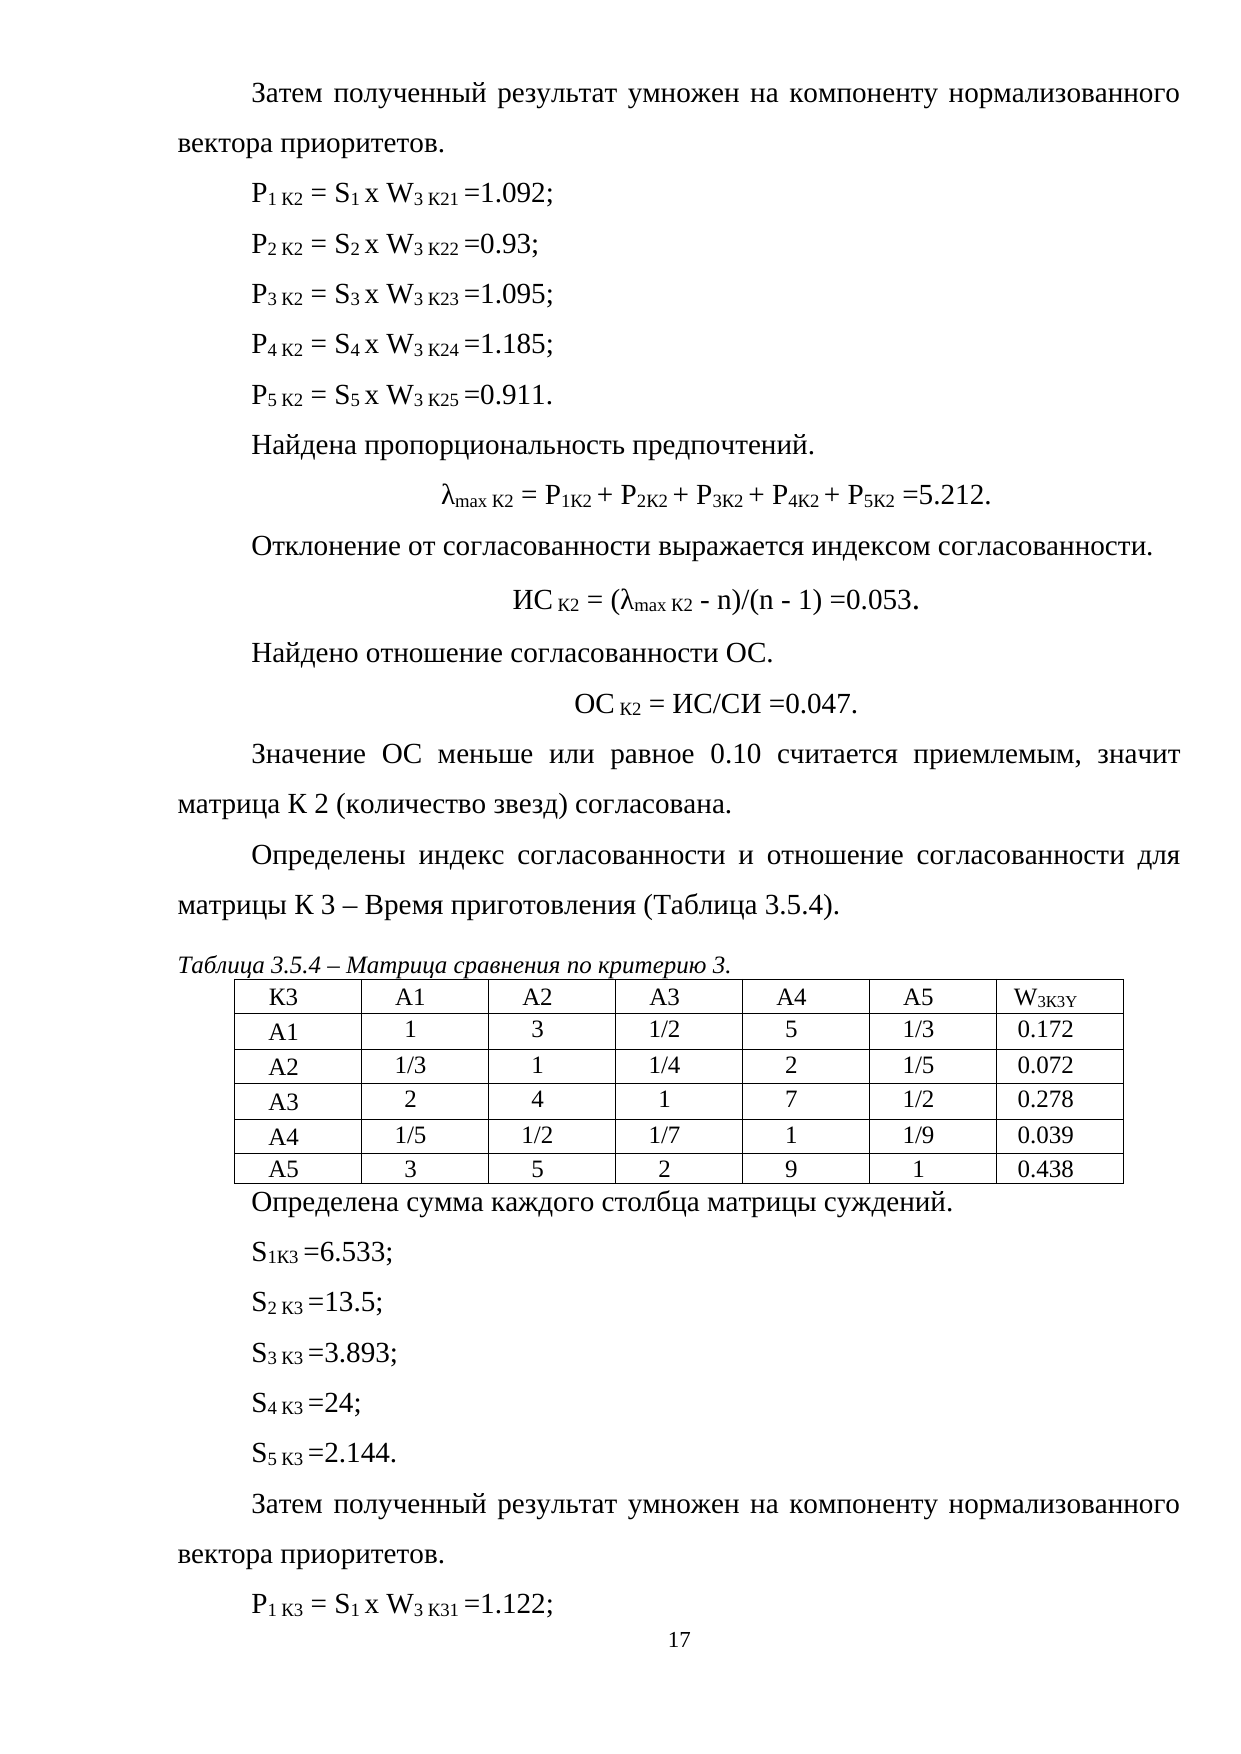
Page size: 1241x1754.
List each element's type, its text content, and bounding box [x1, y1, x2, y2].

table_cell А2 [235, 1050, 361, 1083]
table_cell 1 [616, 1084, 742, 1119]
text Затем полученный результат умножен на компоненту нормализованного вектора приоритетов. [177, 1486, 1181, 1569]
text Отклонение от согласованности выражается индексом согласованности. [177, 528, 1181, 561]
table_cell 0.072 [997, 1050, 1123, 1083]
text λmax К2 = Р1К2 + Р2К2 + Р3К2 + Р4К2 + Р5К2 =5.212. [177, 477, 1181, 511]
table_header А3 [616, 980, 742, 1013]
text Определена сумма каждого столбца матрицы суждений. [177, 1184, 1181, 1217]
table_cell 4 [489, 1084, 615, 1119]
text S5 К3 =2.144. [177, 1435, 1181, 1469]
table_header А2 [489, 980, 615, 1013]
text S4 К3 =24; [177, 1385, 1181, 1419]
table_cell 1/9 [870, 1120, 996, 1153]
table_header W3К3Y [997, 980, 1123, 1013]
table_cell 2 [743, 1050, 869, 1083]
table_cell 2 [362, 1084, 488, 1119]
table_cell 0.172 [997, 1014, 1123, 1049]
table_cell 0.438 [997, 1154, 1123, 1183]
text Определены индекс согласованности и отношение согласованности для матрицы К 3 – Время приготовления (Таблица 3.5.4). [177, 837, 1181, 921]
table_cell 3 [489, 1014, 615, 1049]
table_cell 1 [489, 1050, 615, 1083]
text Р3 К2 = S3 х W3 К23 =1.095; [177, 276, 1181, 310]
table_cell 1/4 [616, 1050, 742, 1083]
table_cell А1 [235, 1014, 361, 1049]
table_cell А4 [235, 1120, 361, 1153]
table_cell 1/3 [870, 1014, 996, 1049]
table_cell 1/5 [870, 1050, 996, 1083]
table_cell А5 [235, 1154, 361, 1183]
table_cell А3 [235, 1084, 361, 1119]
text Найдена пропорциональность предпочтений. [177, 427, 1181, 461]
table_header А1 [362, 980, 488, 1013]
text S3 К3 =3.893; [177, 1335, 1181, 1368]
text ОС К2 = ИС/СИ =0.047. [177, 686, 1181, 719]
text Р5 К2 = S5 х W3 К25 =0.911. [177, 377, 1181, 410]
table_cell 1/2 [616, 1014, 742, 1049]
table_header К3 [235, 980, 361, 1013]
table_cell 1/7 [616, 1120, 742, 1153]
table_cell 0.278 [997, 1084, 1123, 1119]
text Р1 К3 = S1 х W3 К31 =1.122; [177, 1586, 1181, 1620]
text Р4 К2 = S4 х W3 К24 =1.185; [177, 327, 1181, 360]
table_cell 1/2 [489, 1120, 615, 1153]
table_header А5 [870, 980, 996, 1013]
text Затем полученный результат умножен на компоненту нормализованного вектора приоритетов. [177, 75, 1181, 159]
table_cell 5 [489, 1154, 615, 1183]
text Таблица 3.5.4 – Матрица сравнения по критерию 3. [177, 950, 1181, 979]
text ИС К2 = (λmax К2 - n)/(n - 1) =0.053. [177, 578, 1181, 616]
text S1К3 =6.533; [177, 1234, 1181, 1268]
table_header А4 [743, 980, 869, 1013]
table_cell 0.039 [997, 1120, 1123, 1153]
table_cell 1 [870, 1154, 996, 1183]
text S2 К3 =13.5; [177, 1284, 1181, 1318]
table_cell 2 [616, 1154, 742, 1183]
text Р2 К2 = S2 х W3 К22 =0.93; [177, 226, 1181, 259]
table_cell 5 [743, 1014, 869, 1049]
table_cell 3 [362, 1154, 488, 1183]
table_cell 1 [362, 1014, 488, 1049]
text Р1 К2 = S1 х W3 К21 =1.092; [177, 176, 1181, 209]
table_cell 7 [743, 1084, 869, 1119]
table_cell 1 [743, 1120, 869, 1153]
table_cell 1/5 [362, 1120, 488, 1153]
table_cell 1/3 [362, 1050, 488, 1083]
table_cell 9 [743, 1154, 869, 1183]
text Значение ОС меньше или равное 0.10 считается приемлемым, значит матрица К 2 (количество звезд) согласована. [177, 736, 1181, 820]
text Найдено отношение согласованности ОС. [177, 636, 1181, 669]
table_cell 1/2 [870, 1084, 996, 1119]
